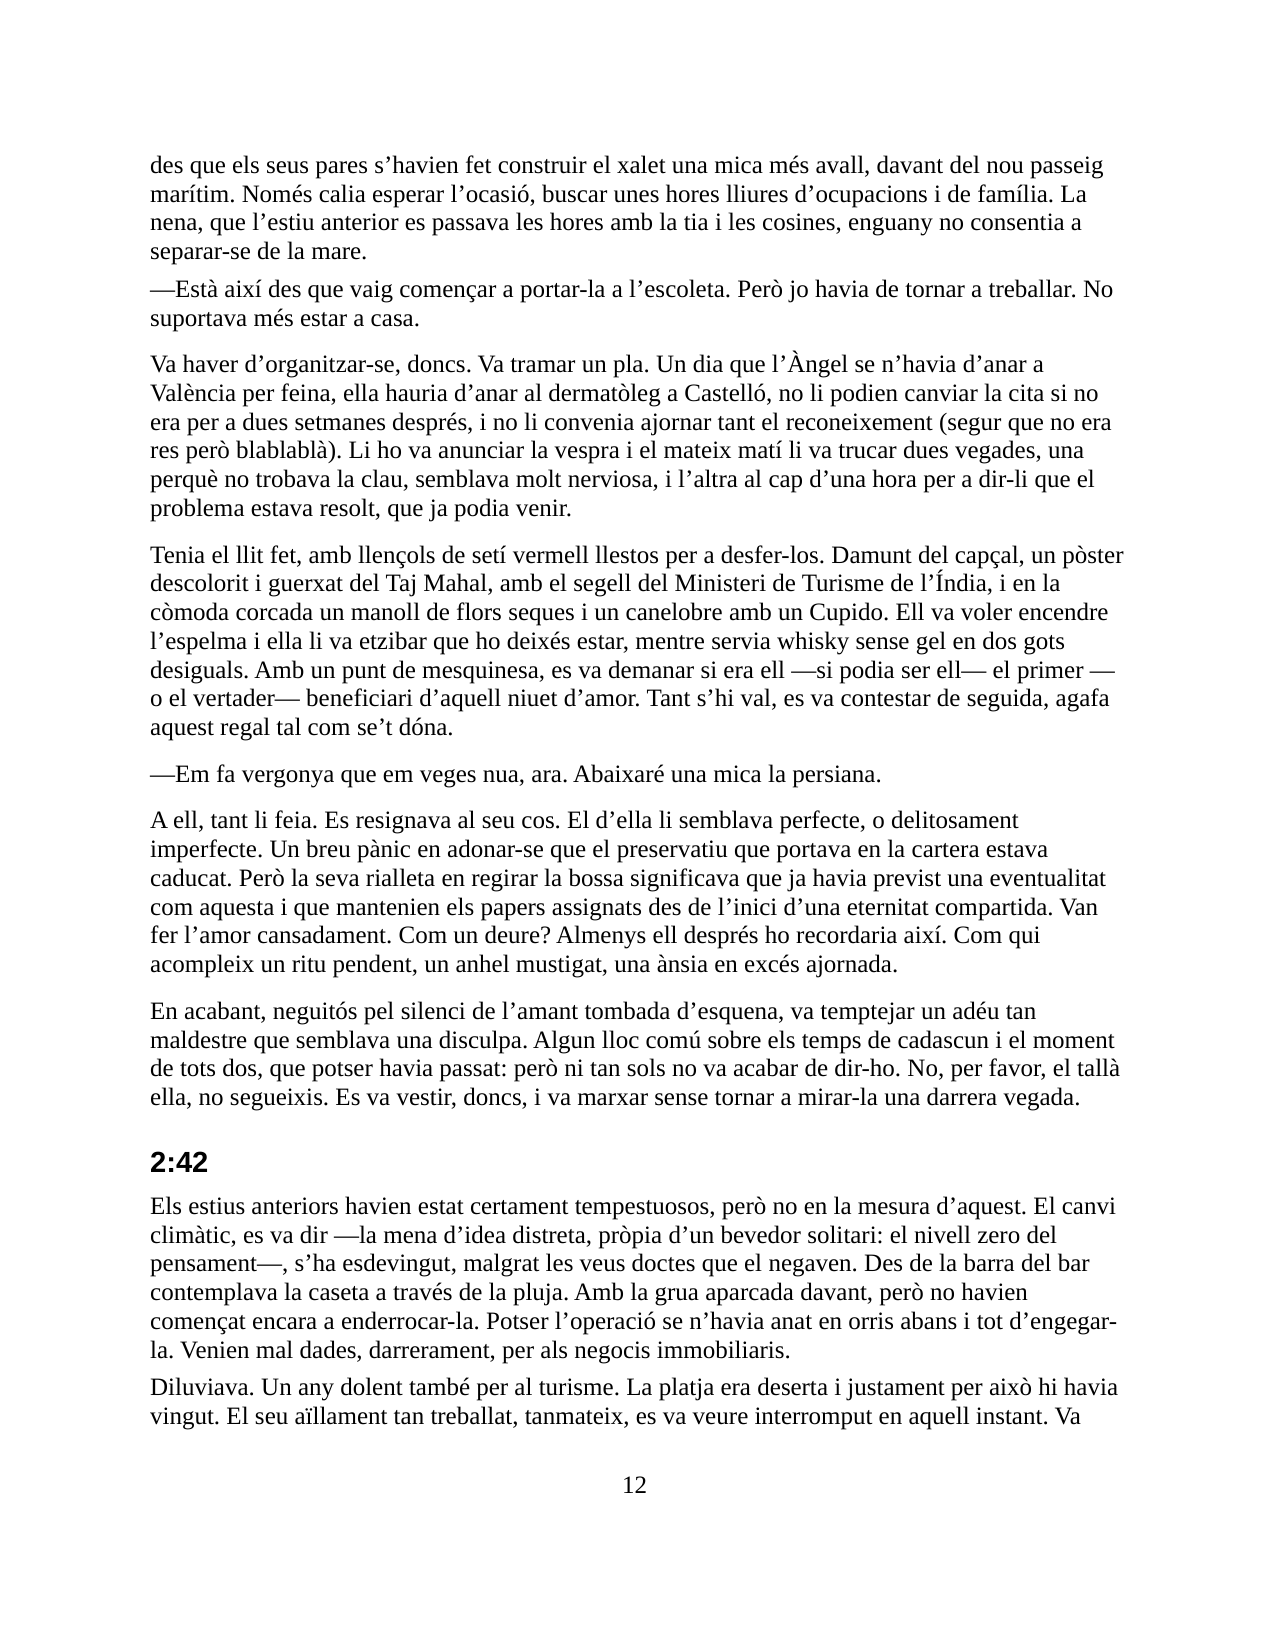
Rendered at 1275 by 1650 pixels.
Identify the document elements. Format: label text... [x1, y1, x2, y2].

text —Em fa vergonya que em veges nua, ara. Abaixaré una mica la persiana. [150, 759, 1125, 788]
text Diluviava. Un any dolent també per al turisme. La platja era deserta i justament per això hi havia vingut. El seu aïllament tan treballat, tanmateix, es va veure interromput en aquell instant. Va [150, 1372, 1125, 1430]
text A ell, tant li feia. Es resignava al seu cos. El d’ella li semblava perfecte, o delitosament imperfecte. Un breu pànic en adonar-se que el preservatiu que portava en la cartera estava caducat. Però la seva rialleta en regirar la bossa significava que ja havia previst una eventualitat com aquesta i que mantenien els papers assignats des de l’inici d’una eternitat compartida. Van fer l’amor cansadament. Com un deure? Almenys ell després ho recordaria així. Com qui acompleix un ritu pendent, un anhel mustigat, una ànsia en excés ajornada. [150, 806, 1125, 978]
subtitle 2:42 [150, 1145, 1125, 1178]
text —Està així des que vaig començar a portar-la a l’escoleta. Però jo havia de tornar a treballar. No suportava més estar a casa. [150, 274, 1125, 331]
text Tenia el llit fet, amb llençols de setí vermell llestos per a desfer-los. Damunt del capçal, un pòster descolorit i guerxat del Taj Mahal, amb el segell del Ministeri de Turisme de l’Índia, i en la còmoda corcada un manoll de flors seques i un canelobre amb un Cupido. Ell va voler encendre l’espelma i ella li va etzibar que ho deixés estar, mentre servia whisky sense gel en dos gots desiguals. Amb un punt de mesquinesa, es va demanar si era ell —si podia ser ell— el primer —o el vertader— beneficiari d’aquell niuet d’amor. Tant s’hi val, es va contestar de seguida, agafa aquest regal tal com se’t dóna. [150, 540, 1125, 741]
text Els estius anteriors havien estat certament tempestuosos, però no en la mesura d’aquest. El canvi climàtic, es va dir —la mena d’idea distreta, pròpia d’un bevedor solitari: el nivell zero del pensament—, s’ha esdevingut, malgrat les veus doctes que el negaven. Des de la barra del bar contemplava la caseta a través de la pluja. Amb la grua aparcada davant, però no havien començat encara a enderrocar-la. Potser l’operació se n’havia anat en orris abans i tot d’engegar-la. Venien mal dades, darrerament, per als negocis immobiliaris. [150, 1191, 1125, 1363]
text En acabant, neguitós pel silenci de l’amant tombada d’esquena, va temptejar un adéu tan maldestre que semblava una disculpa. Algun lloc comú sobre els temps de cadascun i el moment de tots dos, que potser havia passat: però ni tan sols no va acabar de dir-ho. No, per favor, el tallà ella, no segueixis. Es va vestir, doncs, i va marxar sense tornar a mirar-la una darrera vegada. [150, 996, 1125, 1111]
text des que els seus pares s’havien fet construir el xalet una mica més avall, davant del nou passeig marítim. Només calia esperar l’ocasió, buscar unes hores lliures d’ocupacions i de família. La nena, que l’estiu anterior es passava les hores amb la tia i les cosines, enguany no consentia a separar-se de la mare. [150, 150, 1125, 265]
text Va haver d’organitzar-se, doncs. Va tramar un pla. Un dia que l’Àngel se n’havia d’anar a València per feina, ella hauria d’anar al dermatòleg a Castelló, no li podien canviar la cita si no era per a dues setmanes després, i no li convenia ajornar tant el reconeixement (segur que no era res però blablablà). Li ho va anunciar la vespra i el mateix matí li va trucar dues vegades, una perquè no trobava la clau, semblava molt nerviosa, i l’altra al cap d’una hora per a dir-li que el problema estava resolt, que ja podia venir. [150, 349, 1125, 522]
